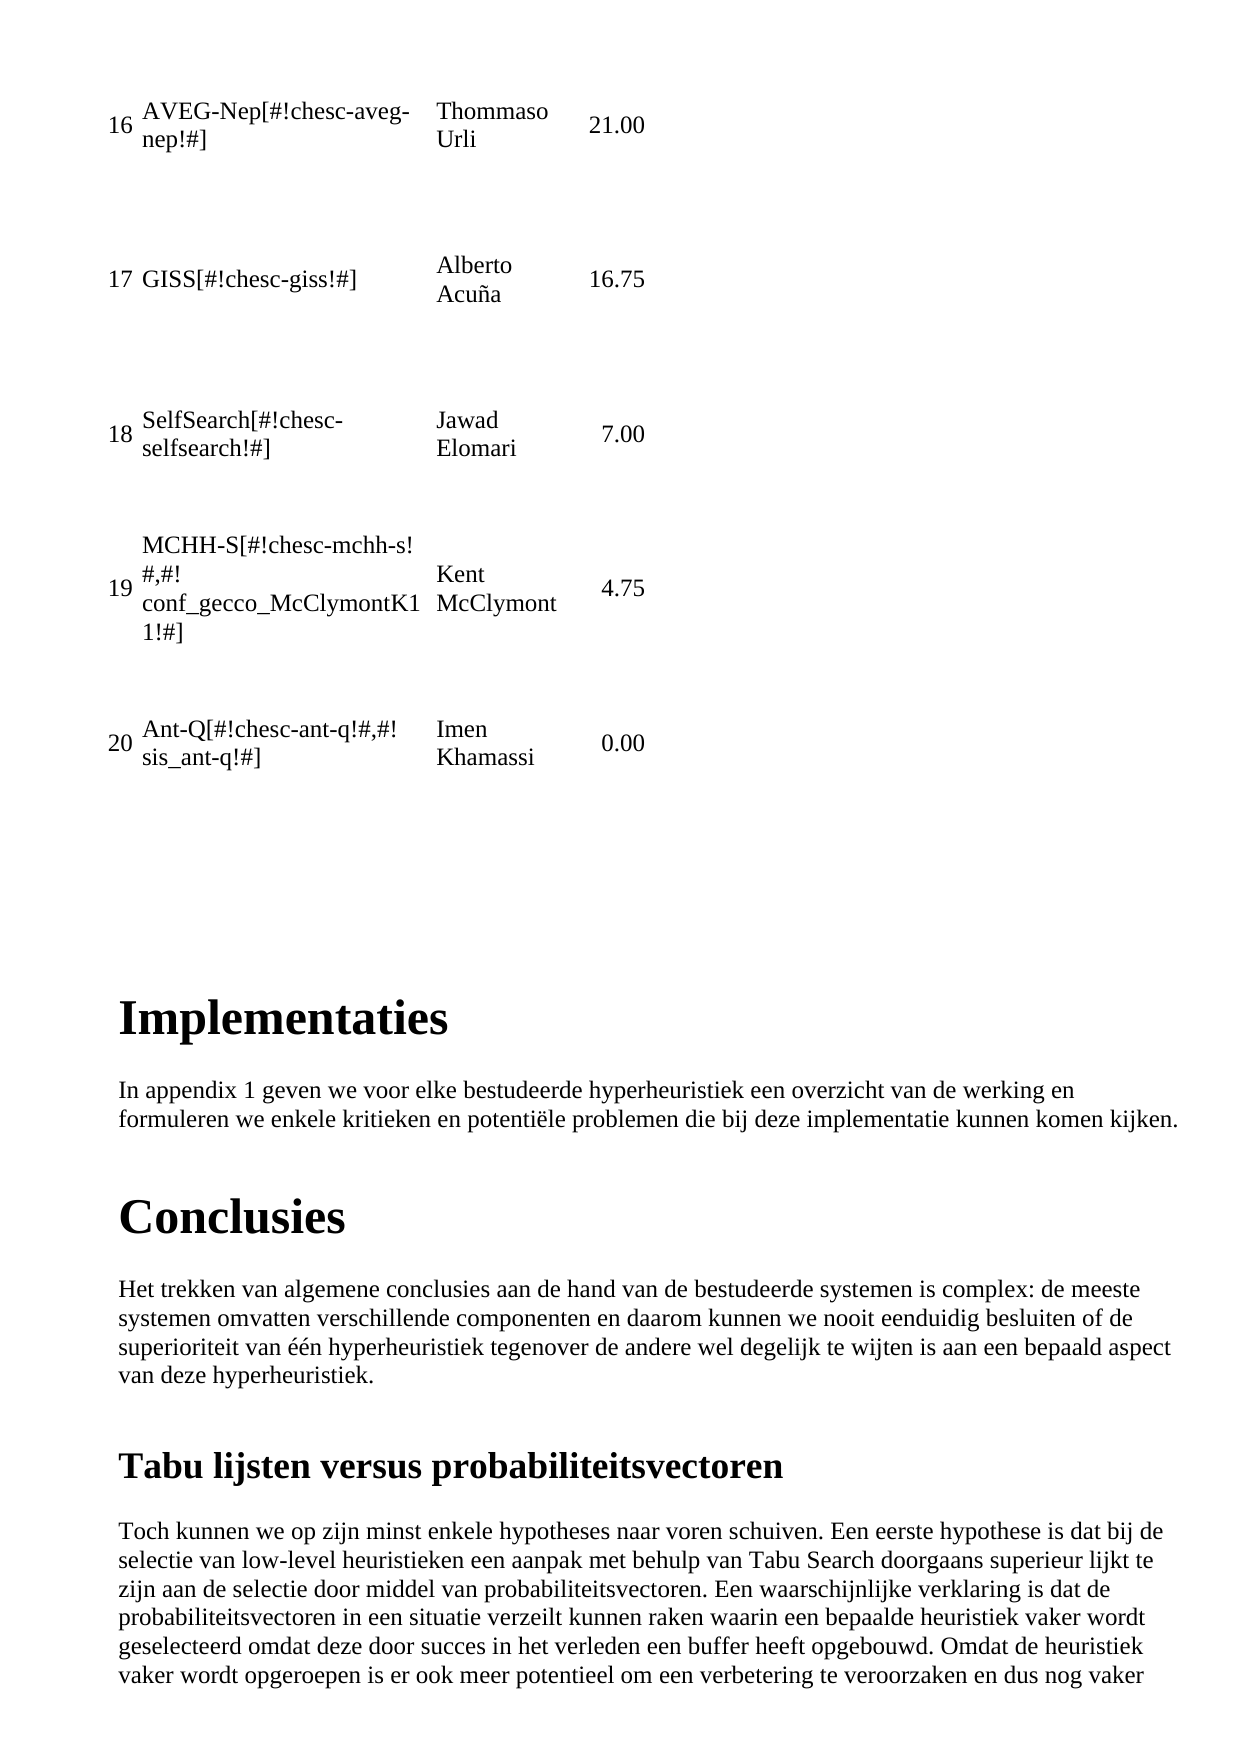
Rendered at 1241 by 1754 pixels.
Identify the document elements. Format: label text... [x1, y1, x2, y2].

table_cell Alberto Acuña [431, 216, 566, 371]
table_cell 18 [96, 371, 137, 525]
table_cell [650, 834, 1085, 902]
text Toch kunnen we op zijn minst enkele hypotheses naar voren schuiven. Een eerste hypothese is dat bij de selectie van low-level heuristieken een aanpak met behulp van Tabu Search doorgaans superieur lijkt te zijn aan de selectie door middel van probabiliteitsvectoren. Een waarschijnlijke verklaring is dat de probabiliteitsvectoren in een situatie verzeilt kunnen raken waarin een bepaalde heuristiek vaker wordt geselecteerd omdat deze door succes in het verleden een buffer heeft opgebouwd. Omdat de heuristiek vaker wordt opgeroepen is er ook meer potentieel om een verbetering te veroorzaken en dus nog vaker [118, 1516, 1181, 1689]
table_cell 19 [96, 525, 137, 680]
table_cell [1085, 371, 1203, 525]
table_cell 17 [96, 216, 137, 371]
table_cell 21.00 [566, 62, 649, 216]
table_cell [1085, 216, 1203, 371]
subtitle Implementaties [118, 988, 1181, 1046]
table_cell 20 [96, 680, 137, 834]
table_cell 16.75 [566, 216, 649, 371]
table_cell [1085, 680, 1203, 834]
table_header [93, 59, 1206, 905]
table_cell [650, 216, 1085, 371]
table_cell Kent McClymont [431, 525, 566, 680]
table_cell GISS[#!chesc-giss!#] [137, 216, 431, 371]
table_cell [566, 834, 649, 902]
table_cell [96, 834, 137, 902]
table_cell MCHH-S[#!chesc-mchh-s!#,#!conf_gecco_McClymontK11!#] [137, 525, 431, 680]
subtitle Conclusies [118, 1187, 1181, 1244]
table_cell [650, 525, 1085, 680]
text In appendix 1 geven we voor elke bestudeerde hyperheuristiek een overzicht van de werking en formuleren we enkele kritieken en potentiële problemen die bij deze implementatie kunnen komen kijken. [118, 1075, 1181, 1133]
table_cell Jawad Elomari [431, 371, 566, 525]
table_cell SelfSearch[#!chesc-selfsearch!#] [137, 371, 431, 525]
table_cell [431, 834, 566, 902]
table_cell AVEG-Nep[#!chesc-aveg-nep!#] [137, 62, 431, 216]
table_cell 7.00 [566, 371, 649, 525]
table_cell [650, 371, 1085, 525]
table_cell [1085, 834, 1203, 902]
table_cell [1085, 525, 1203, 680]
table_cell Imen Khamassi [431, 680, 566, 834]
table_cell 4.75 [566, 525, 649, 680]
table_cell 16 [96, 62, 137, 216]
table_cell [650, 62, 1085, 216]
table_cell Ant-Q[#!chesc-ant-q!#,#!sis_ant-q!#] [137, 680, 431, 834]
text Het trekken van algemene conclusies aan de hand van de bestudeerde systemen is complex: de meeste systemen omvatten verschillende componenten en daarom kunnen we nooit eenduidig besluiten of de superioriteit van één hyperheuristiek tegenover de andere wel degelijk te wijten is aan een bepaald aspect van deze hyperheuristiek. [118, 1274, 1181, 1389]
subtitle Tabu lijsten versus probabiliteitsvectoren [118, 1443, 1181, 1487]
table_cell [650, 680, 1085, 834]
table_cell 0.00 [566, 680, 649, 834]
table_cell [137, 834, 431, 902]
table_cell [1085, 62, 1203, 216]
table_cell Thommaso Urli [431, 62, 566, 216]
